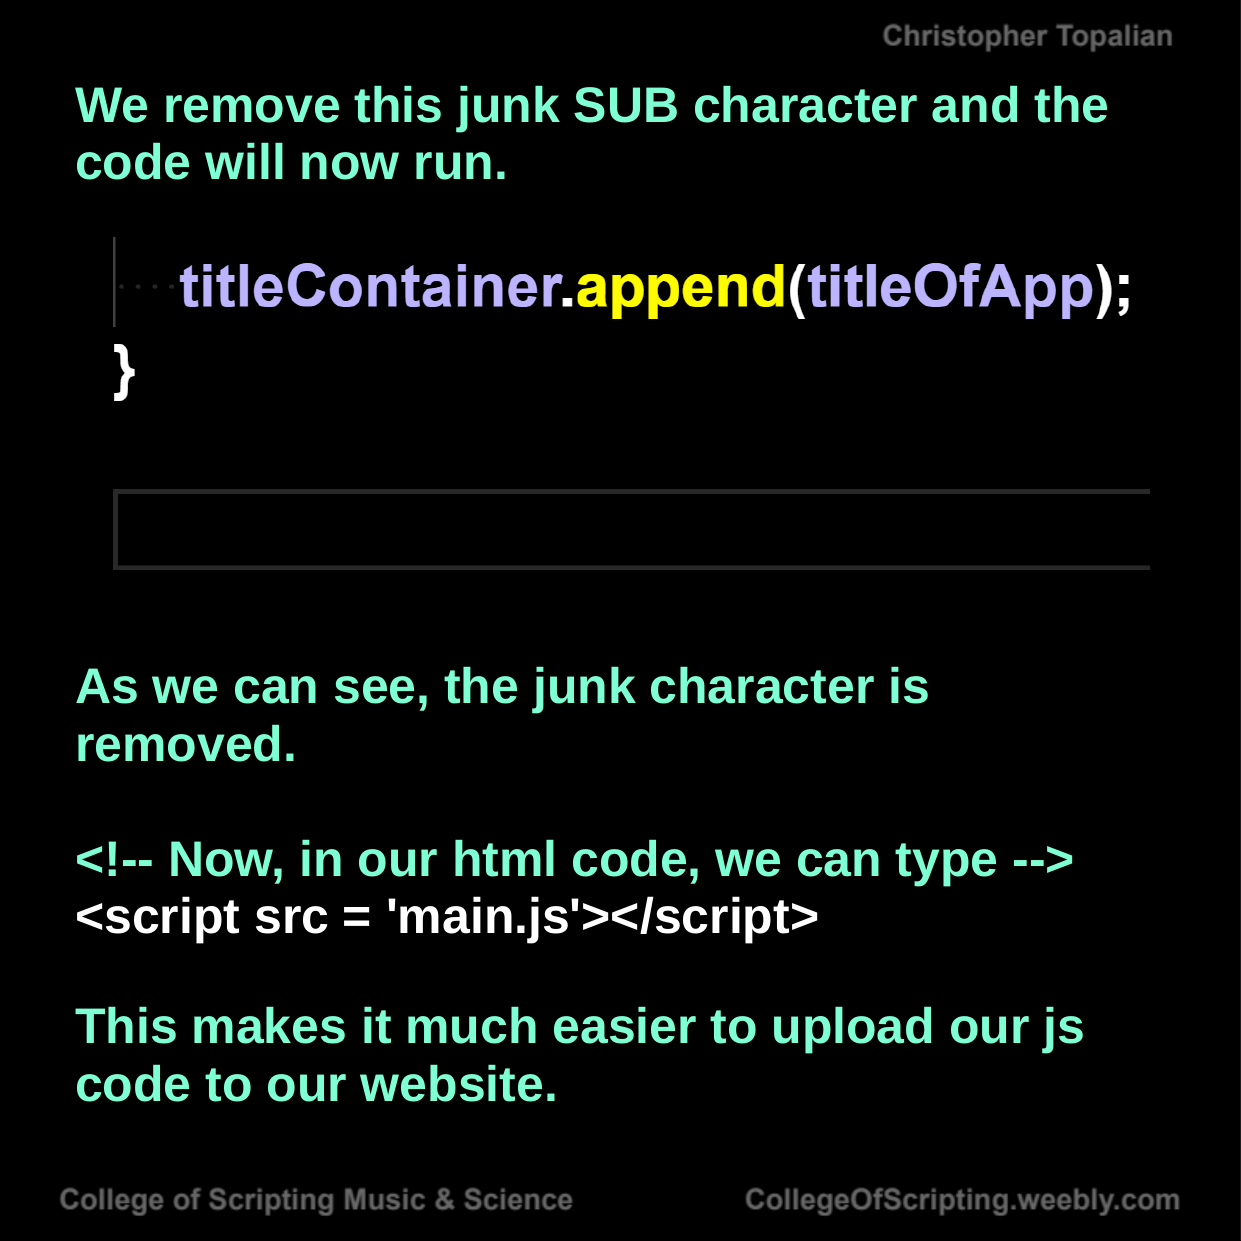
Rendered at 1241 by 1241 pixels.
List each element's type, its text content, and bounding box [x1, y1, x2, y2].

picture [90, 237, 1150, 600]
text We remove this junk SUB character and the code will now run. [75, 75, 1166, 190]
text This makes it much easier to upload our js code to our website. [75, 997, 1166, 1112]
text As we can see, the junk character is removed. [75, 657, 1166, 772]
text <script src = 'main.js'></script> [75, 887, 1166, 944]
text <!-- Now, in our html code, we can type --> [75, 829, 1166, 887]
